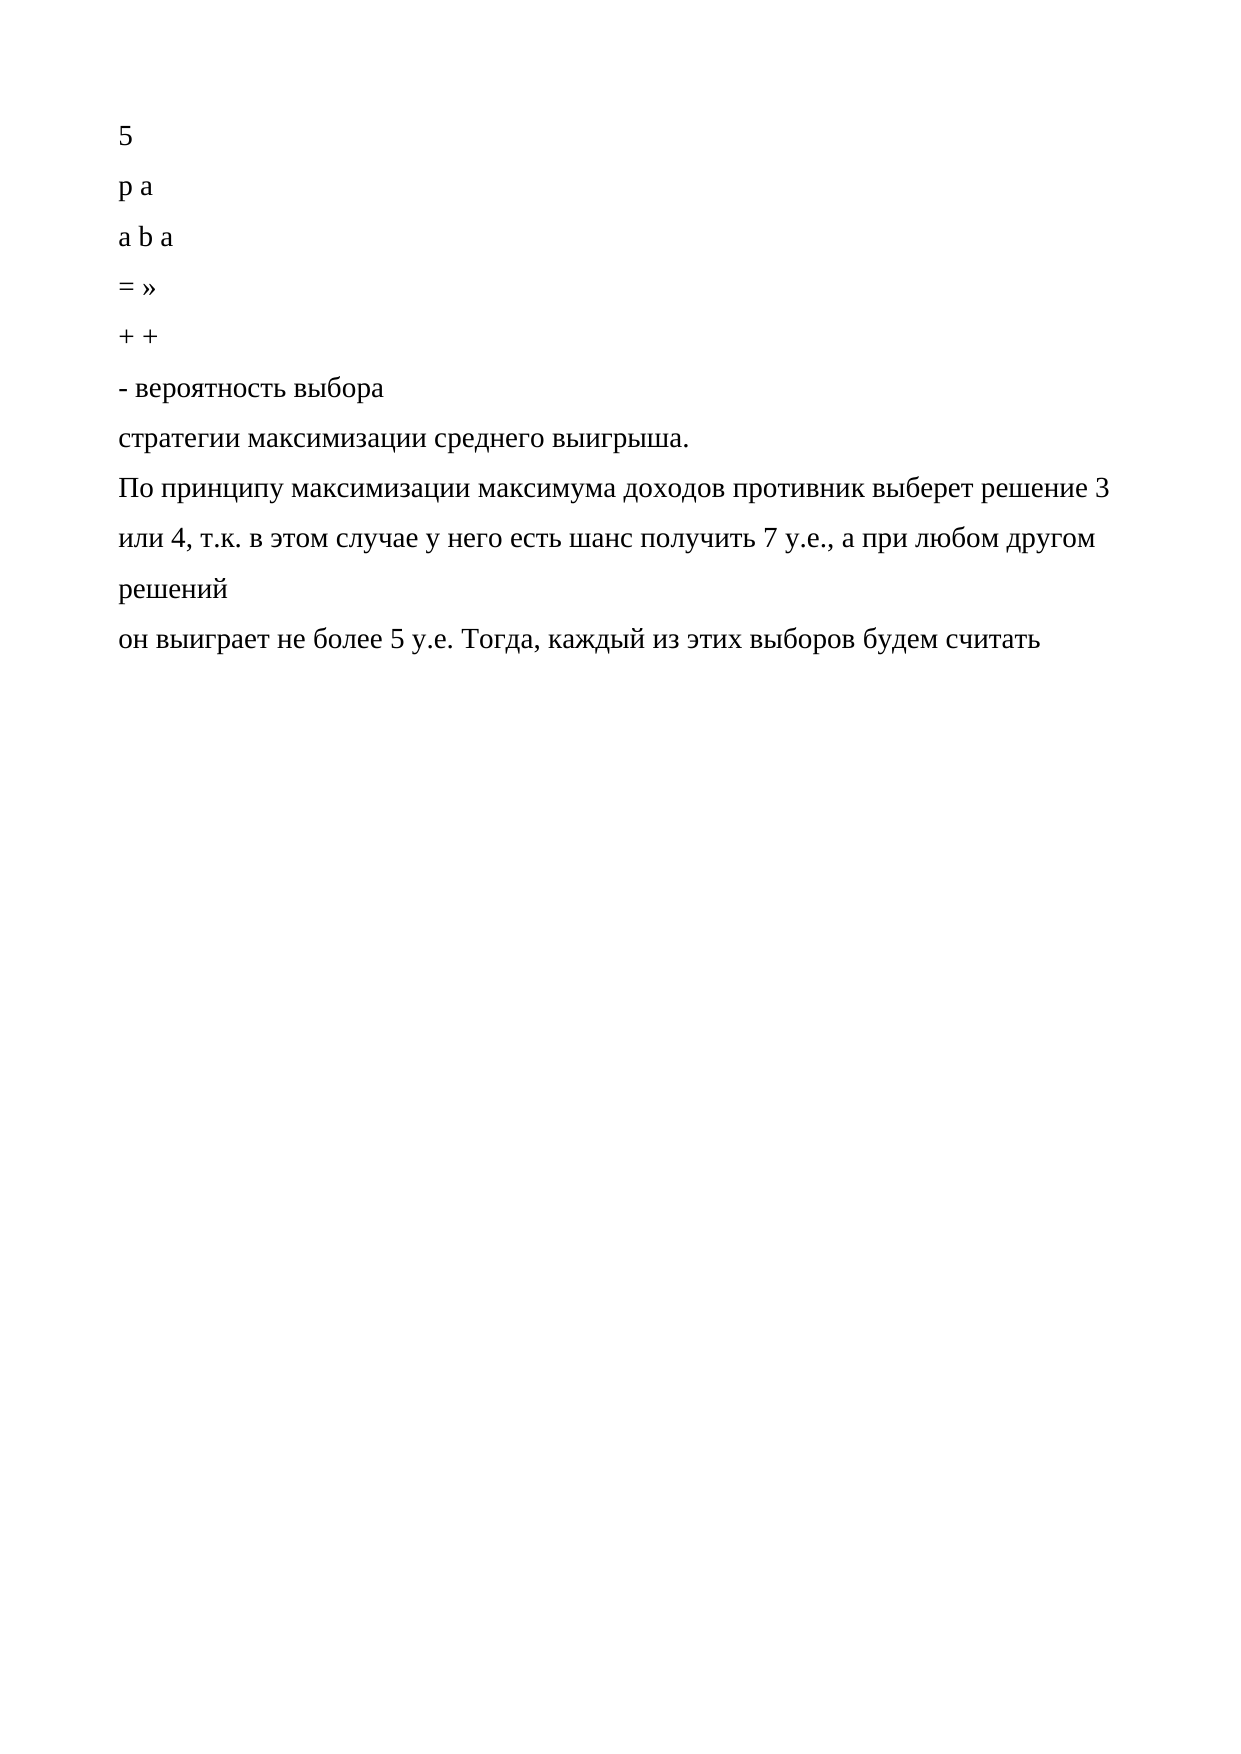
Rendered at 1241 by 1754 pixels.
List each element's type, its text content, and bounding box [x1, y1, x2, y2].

text - вероятность выбора [118, 370, 1122, 403]
text стратегии максимизации среднего выигрыша. [118, 420, 1122, 453]
text + + [118, 319, 1122, 353]
text По принципу максимизации максимума доходов противник выберет решение 3 [118, 470, 1122, 504]
text он выиграет не более 5 у.е. Тогда, каждый из этих выборов будем считать [118, 621, 1122, 655]
text 5 [118, 118, 1122, 152]
text a b a [118, 219, 1122, 252]
text p a [118, 168, 1122, 202]
text или 4, т.к. в этом случае у него есть шанс получить 7 у.е., а при любом другом решений [118, 521, 1122, 604]
text = » [118, 269, 1122, 303]
